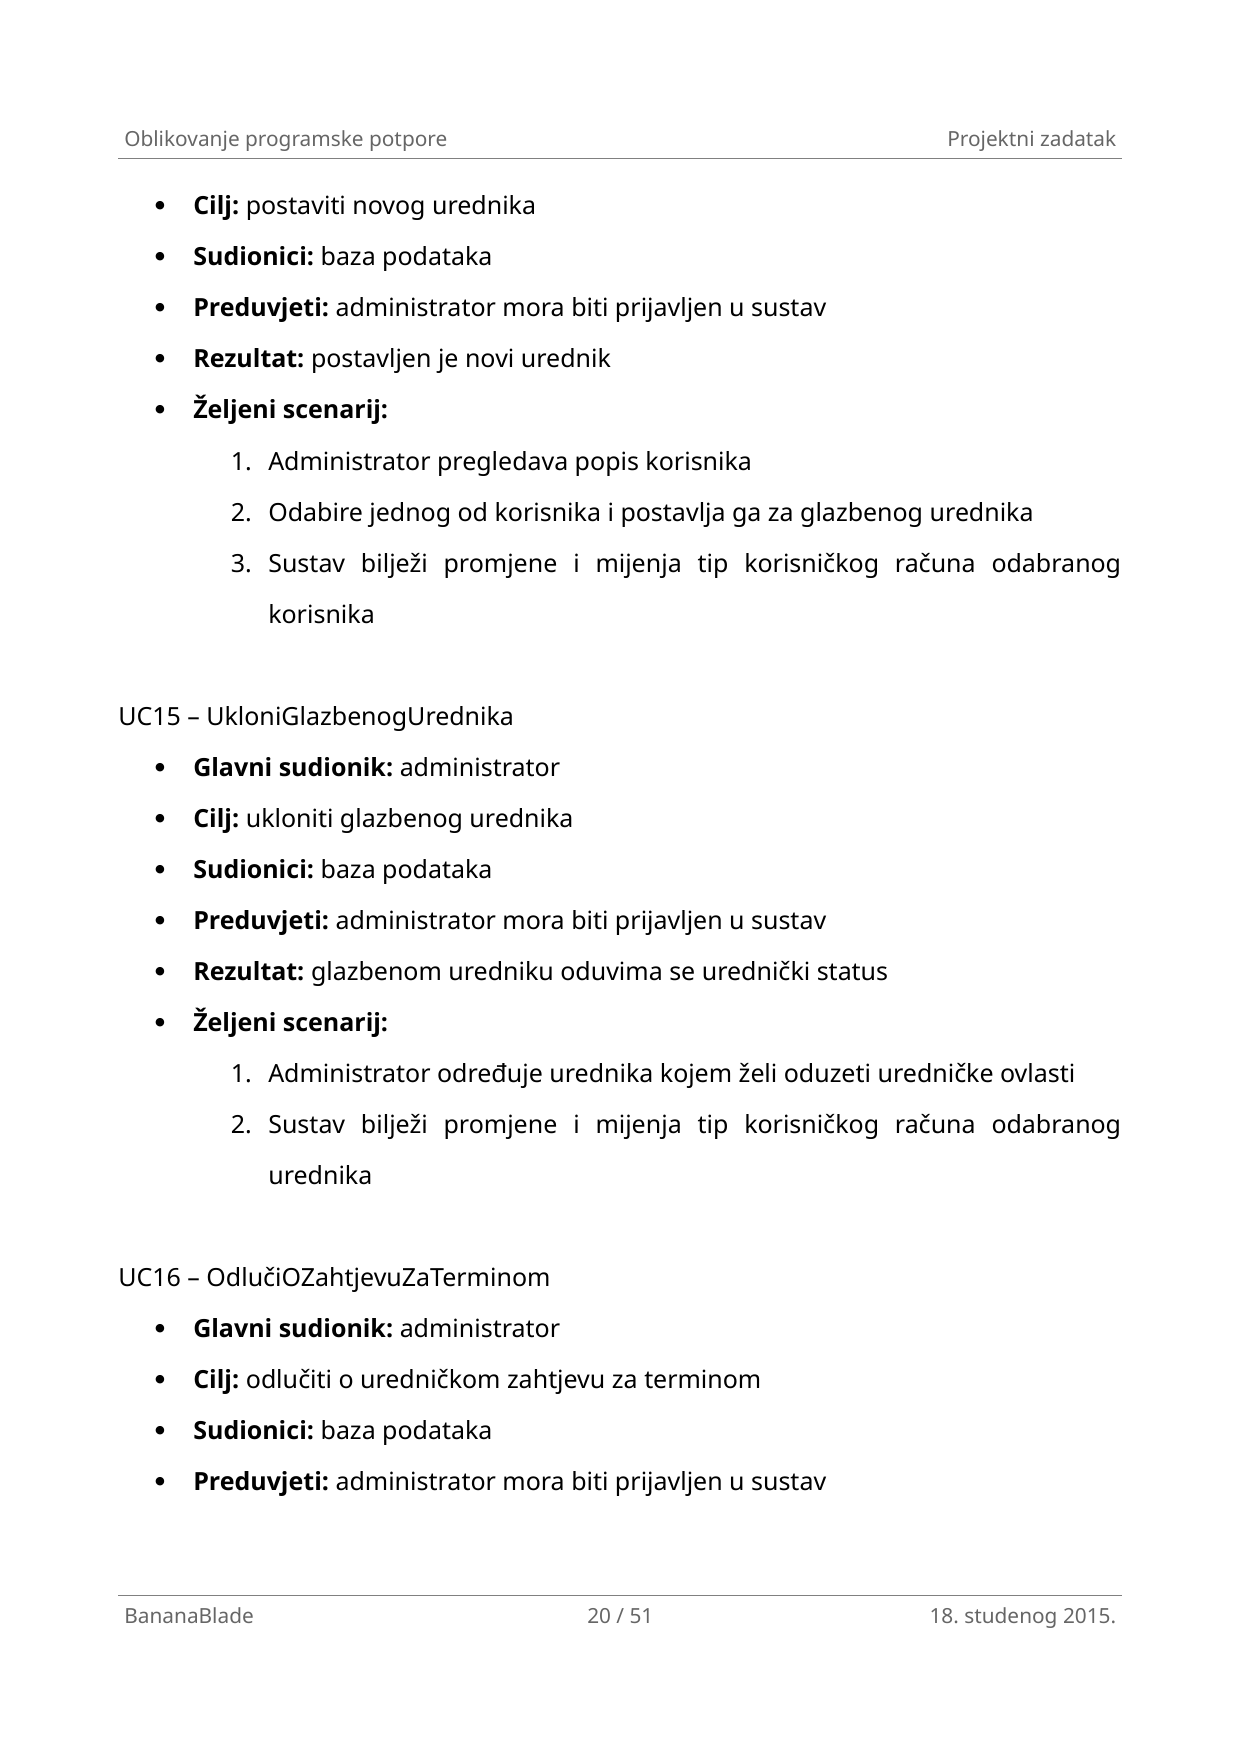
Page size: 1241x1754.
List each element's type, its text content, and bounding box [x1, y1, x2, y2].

list Sudionici: baza podataka [156, 239, 1122, 273]
list Sustav bilježi promjene i mijenja tip korisničkog računa odabranog korisnika [231, 545, 1122, 630]
list Odabire jednog od korisnika i postavlja ga za glazbenog urednika [231, 494, 1122, 528]
list Administrator pregledava popis korisnika [231, 443, 1122, 477]
list Glavni sudionik: administrator [156, 1311, 1122, 1345]
list Sudionici: baza podataka [156, 1413, 1122, 1447]
list Administrator određuje urednika kojem želi oduzeti uredničke ovlasti [231, 1056, 1122, 1090]
text UC16 – OdlučiOZahtjevuZaTerminom [118, 1260, 1122, 1294]
list Preduvjeti: administrator mora biti prijavljen u sustav [156, 290, 1122, 324]
list Sustav bilježi promjene i mijenja tip korisničkog računa odabranog urednika [231, 1107, 1122, 1192]
list Rezultat: glazbenom uredniku oduvima se urednički status [156, 954, 1122, 988]
list Cilj: odlučiti o uredničkom zahtjevu za terminom [156, 1362, 1122, 1396]
list Rezultat: postavljen je novi urednik [156, 341, 1122, 375]
list Glavni sudionik: administrator [156, 749, 1122, 783]
list Preduvjeti: administrator mora biti prijavljen u sustav [156, 1464, 1122, 1498]
list Željeni scenarij: [156, 392, 1122, 426]
text UC15 – UkloniGlazbenogUrednika [118, 698, 1122, 732]
list Sudionici: baza podataka [156, 852, 1122, 886]
list Cilj: ukloniti glazbenog urednika [156, 801, 1122, 834]
list Preduvjeti: administrator mora biti prijavljen u sustav [156, 903, 1122, 937]
list Željeni scenarij: [156, 1005, 1122, 1039]
list Cilj: postaviti novog urednika [156, 188, 1122, 222]
